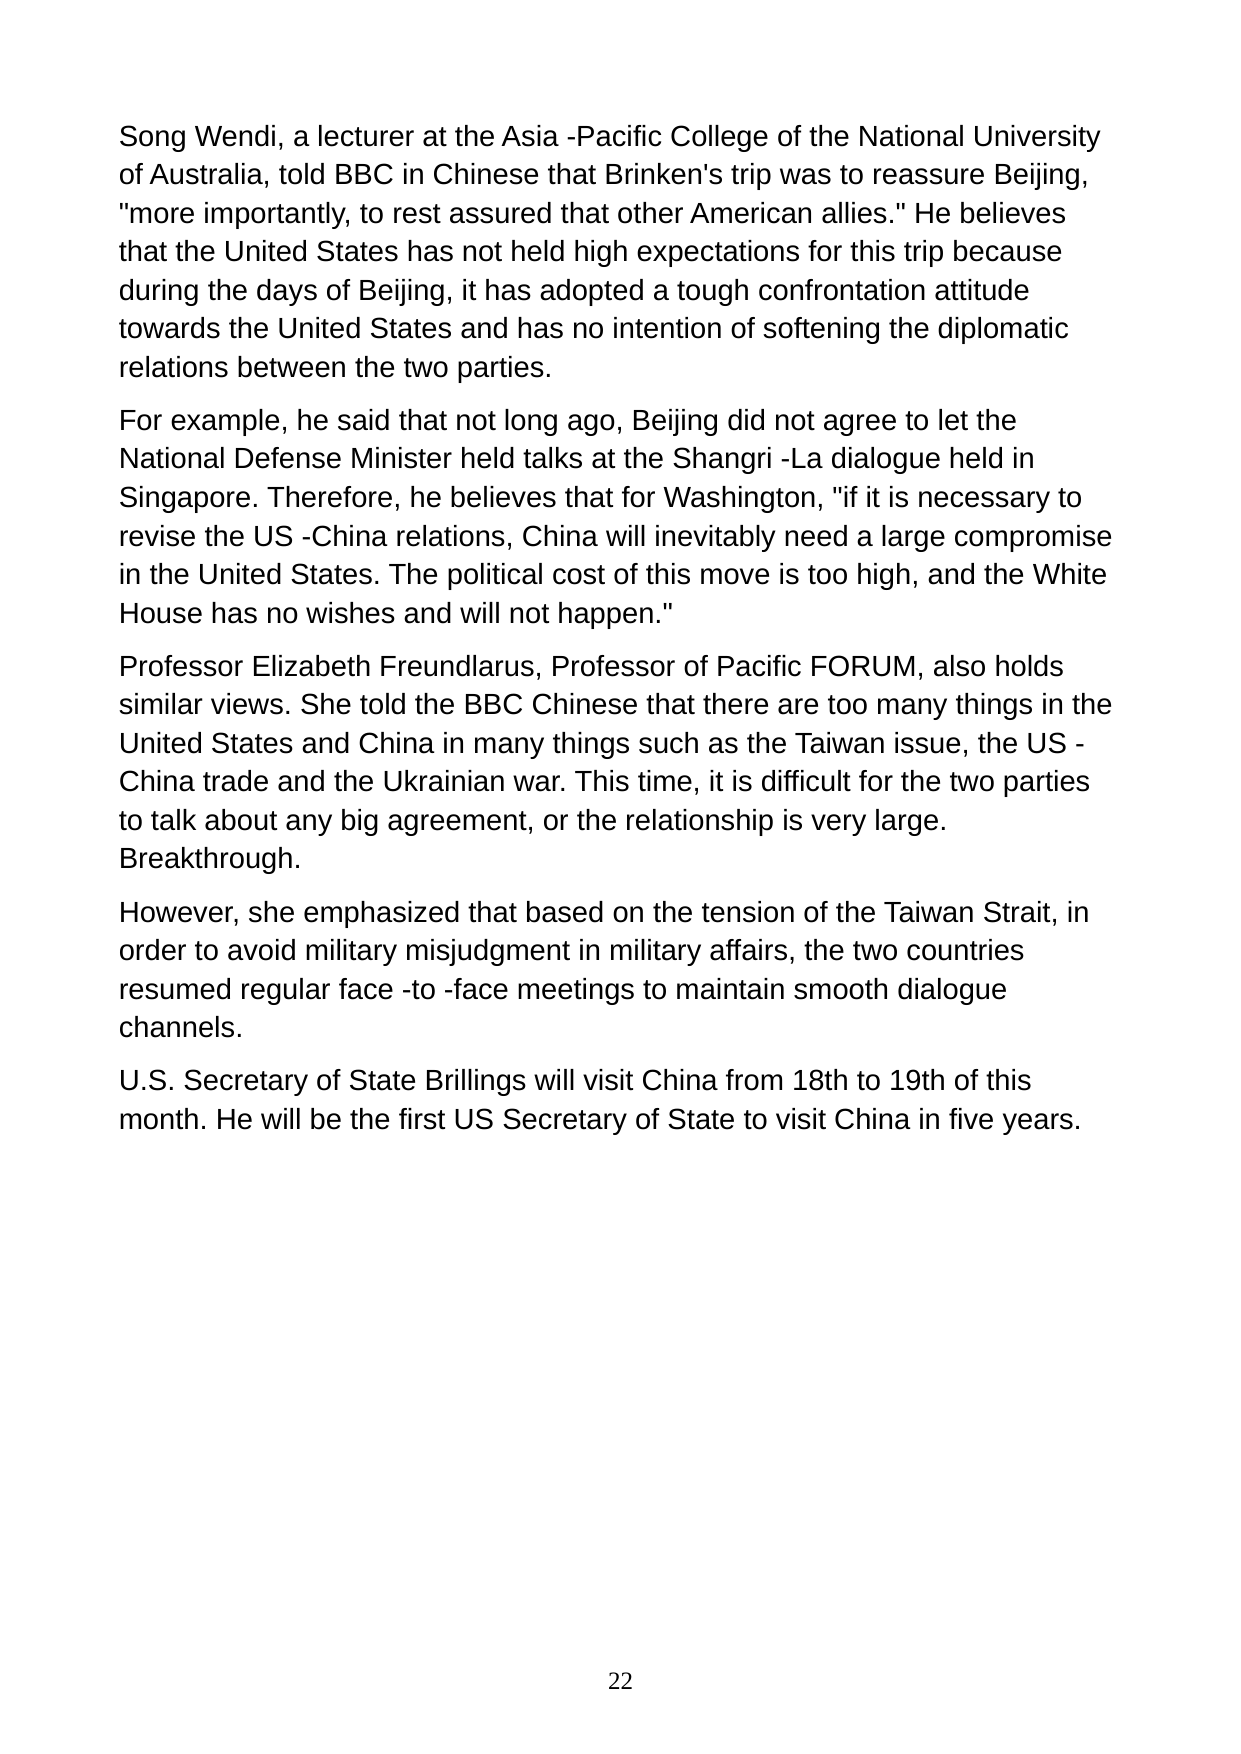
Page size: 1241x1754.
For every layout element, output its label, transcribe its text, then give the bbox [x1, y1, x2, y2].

text However, she emphasized that based on the tension of the Taiwan Strait, in order to avoid military misjudgment in military affairs, the two countries resumed regular face -to -face meetings to maintain smooth dialogue channels. [118, 894, 1122, 1044]
text U.S. Secretary of State Brillings will visit China from 18th to 19th of this month. He will be the first US Secretary of State to visit China in five years. [118, 1063, 1122, 1135]
text For example, he said that not long ago, Beijing did not agree to let the National Defense Minister held talks at the Shangri -La dialogue held in Singapore. Therefore, he believes that for Washington, "if it is necessary to revise the US -China relations, China will inevitably need a large compromise in the United States. The political cost of this move is too high, and the White House has no wishes and will not happen." [118, 403, 1122, 629]
text Song Wendi, a lecturer at the Asia -Pacific College of the National University of Australia, told BBC in Chinese that Brinken's trip was to reassure Beijing, "more importantly, to rest assured that other American allies." He believes that the United States has not held high expectations for this trip because during the days of Beijing, it has adopted a tough confrontation attitude towards the United States and has no intention of softening the diplomatic relations between the two parties. [118, 118, 1122, 383]
text Professor Elizabeth Freundlarus, Professor of Pacific FORUM, also holds similar views. She told the BBC Chinese that there are too many things in the United States and China in many things such as the Taiwan issue, the US -China trade and the Ukrainian war. This time, it is difficult for the two parties to talk about any big agreement, or the relationship is very large. Breakthrough. [118, 649, 1122, 875]
